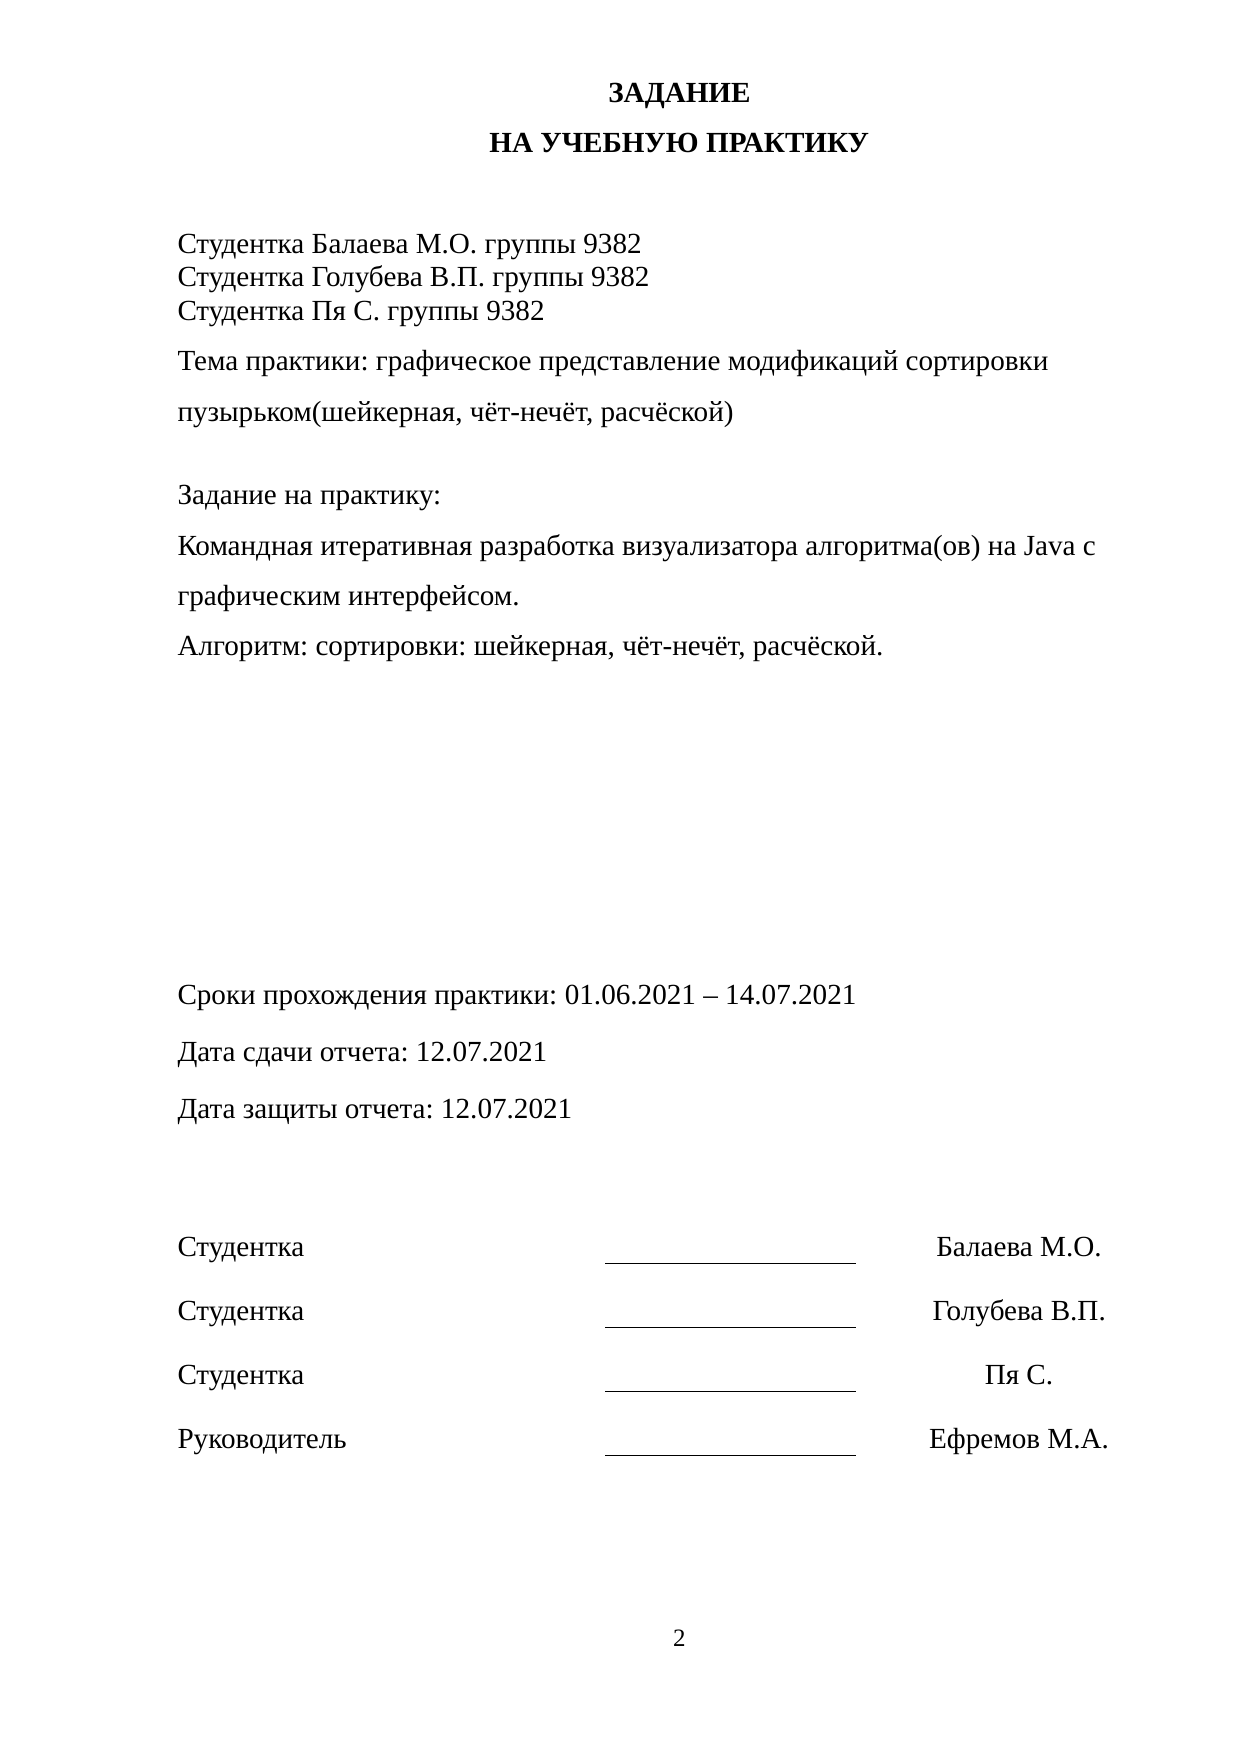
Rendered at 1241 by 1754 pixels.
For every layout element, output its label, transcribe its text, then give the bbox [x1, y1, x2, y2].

table_cell Задание на практику: Командная итеративная разработка визуализатора алгоритма(ов) на Java с графическим интерфейсом. Алгоритм: сортировки: шейкерная, чёт-нечёт, расчёской. [166, 478, 1181, 977]
table_cell [605, 1264, 856, 1327]
table_cell Студентка Пя С. группы 9382 Тема практики: графическое представление модификаций сортировки пузырьком(шейкерная, чёт-нечёт, расчёской) [166, 293, 1181, 477]
table_cell Дата защиты отчета: 12.07.2021 [166, 1091, 1181, 1149]
table_cell Студентка [166, 1199, 605, 1263]
table_cell [166, 1149, 1181, 1199]
table_cell Студентка [166, 1327, 605, 1391]
table_cell [605, 1328, 856, 1391]
text на учебную практику [177, 125, 1181, 159]
text ЗАДАНИЕ [177, 75, 1181, 108]
table_cell [605, 1392, 856, 1455]
table_cell Руководитель [166, 1391, 605, 1455]
table_cell Сроки прохождения практики: 01.06.2021 – 14.07.2021 [166, 977, 1181, 1034]
table_header Студентка Балаева М.О. группы 9382 [166, 226, 1181, 259]
table_cell Пя С. [856, 1327, 1181, 1391]
table_cell Дата сдачи отчета: 12.07.2021 [166, 1034, 1181, 1091]
table_cell Студентка [166, 1263, 605, 1327]
table_cell Студентка Голубева В.П. группы 9382 [166, 260, 1181, 293]
table_cell Голубева В.П. [856, 1263, 1181, 1327]
table_cell Ефремов М.А. [856, 1391, 1181, 1455]
table_cell [605, 1199, 856, 1263]
table_cell Балаева М.О. [856, 1199, 1181, 1263]
